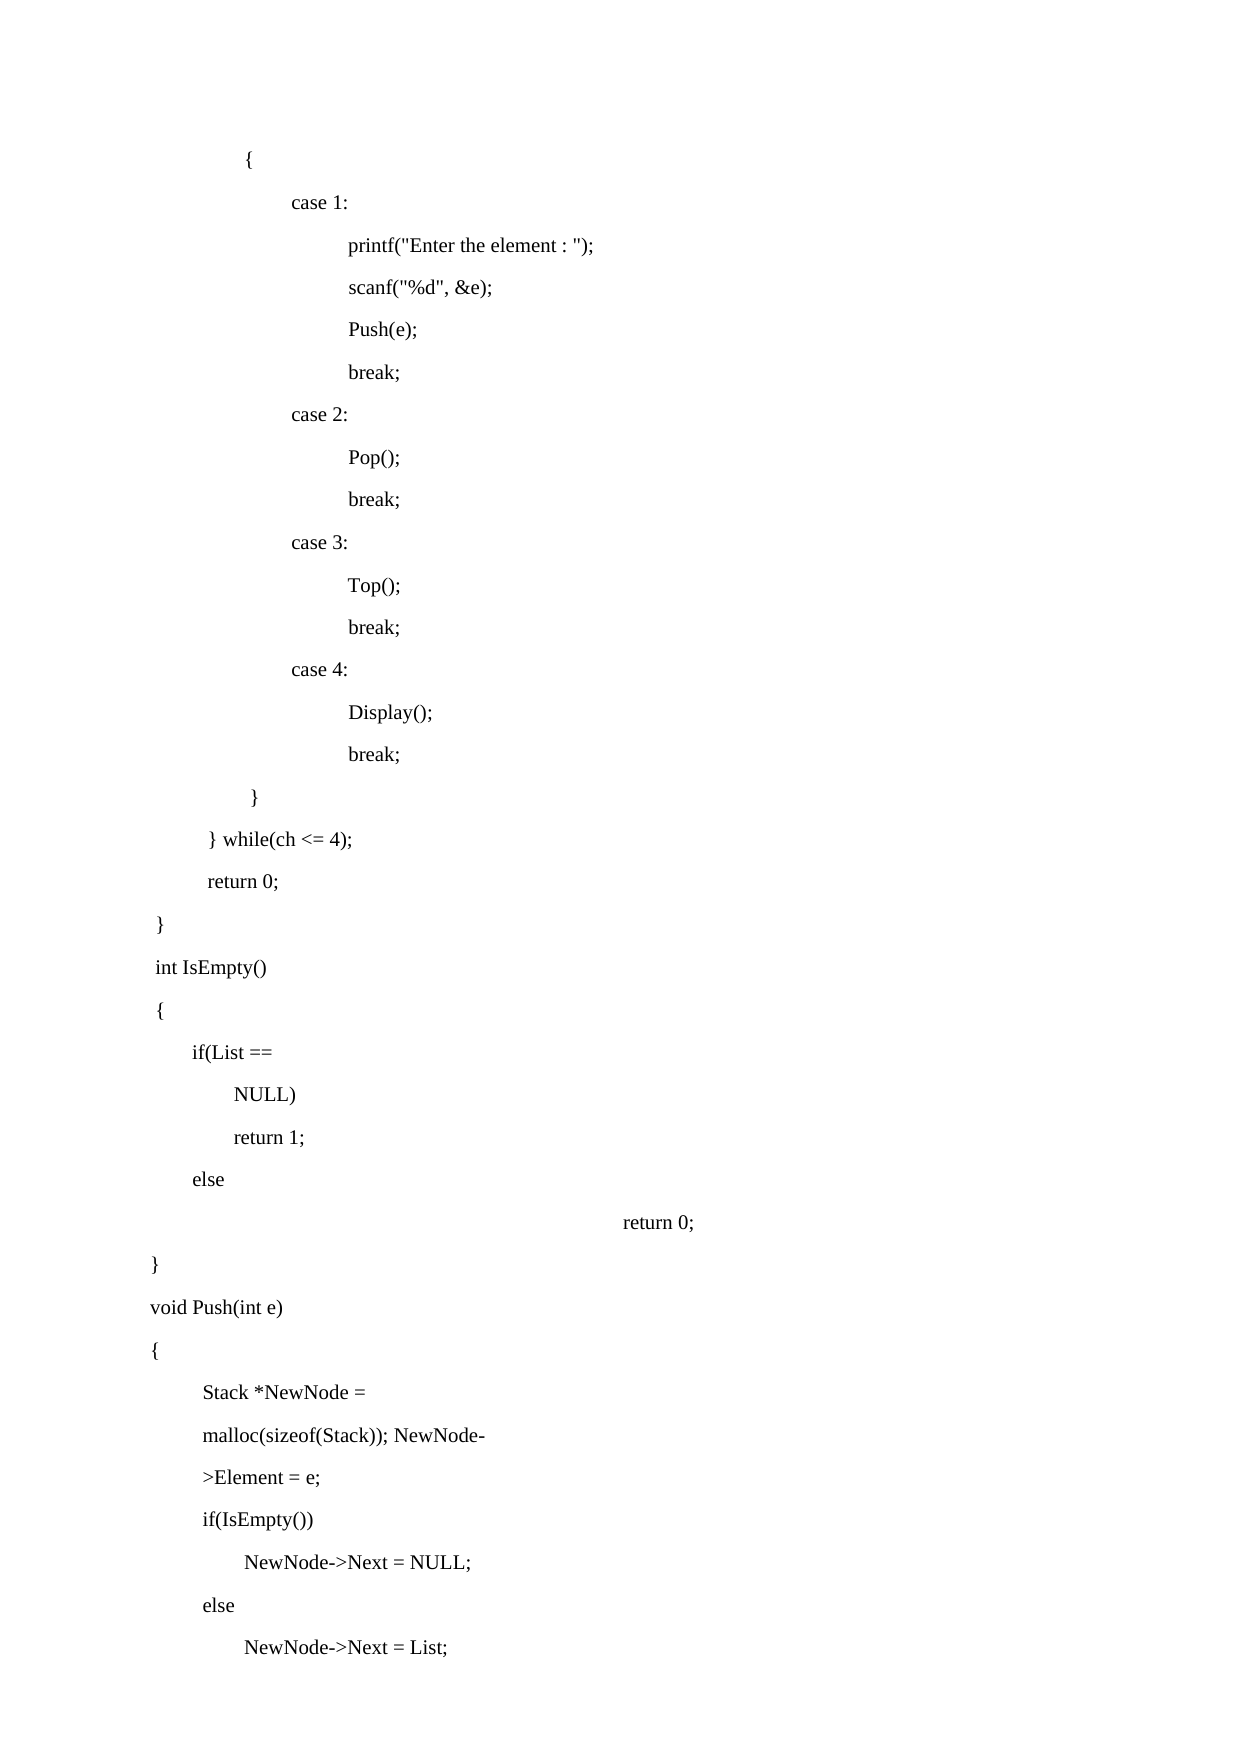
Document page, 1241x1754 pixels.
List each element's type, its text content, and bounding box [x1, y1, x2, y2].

text NewNode->Next = List; [244, 1635, 1103, 1659]
text void Push(int e) [150, 1295, 1103, 1319]
text } while(ch <= 4); return 0; [207, 827, 354, 893]
text int IsEmpty() [155, 955, 1103, 979]
text Pop(); break; [348, 445, 402, 511]
text case 1: [291, 190, 1103, 214]
text return 0; [623, 1210, 1103, 1234]
text if(IsEmpty()) [202, 1507, 1103, 1531]
text Top(); break; [347, 572, 402, 639]
text case 3: [291, 530, 1103, 554]
text case 2: [291, 402, 1103, 426]
text Display(); break; [348, 700, 433, 766]
text case 4: [291, 657, 1103, 681]
text else [192, 1167, 619, 1191]
text { [150, 1338, 1103, 1362]
text printf("Enter the element : "); scanf("%d", &e); [348, 233, 596, 299]
text Stack *NewNode = malloc(sizeof(Stack)); NewNode->Element = e; [202, 1380, 557, 1489]
text { [155, 997, 1103, 1022]
text NewNode->Next = NULL; [244, 1550, 1103, 1574]
text } [249, 784, 1103, 809]
text else [202, 1593, 1103, 1617]
text Push(e); break; [348, 317, 419, 384]
text } [155, 912, 1103, 936]
text if(List == NULL) return 1; [192, 1040, 340, 1149]
text { [244, 147, 1103, 171]
text } [150, 1252, 619, 1276]
